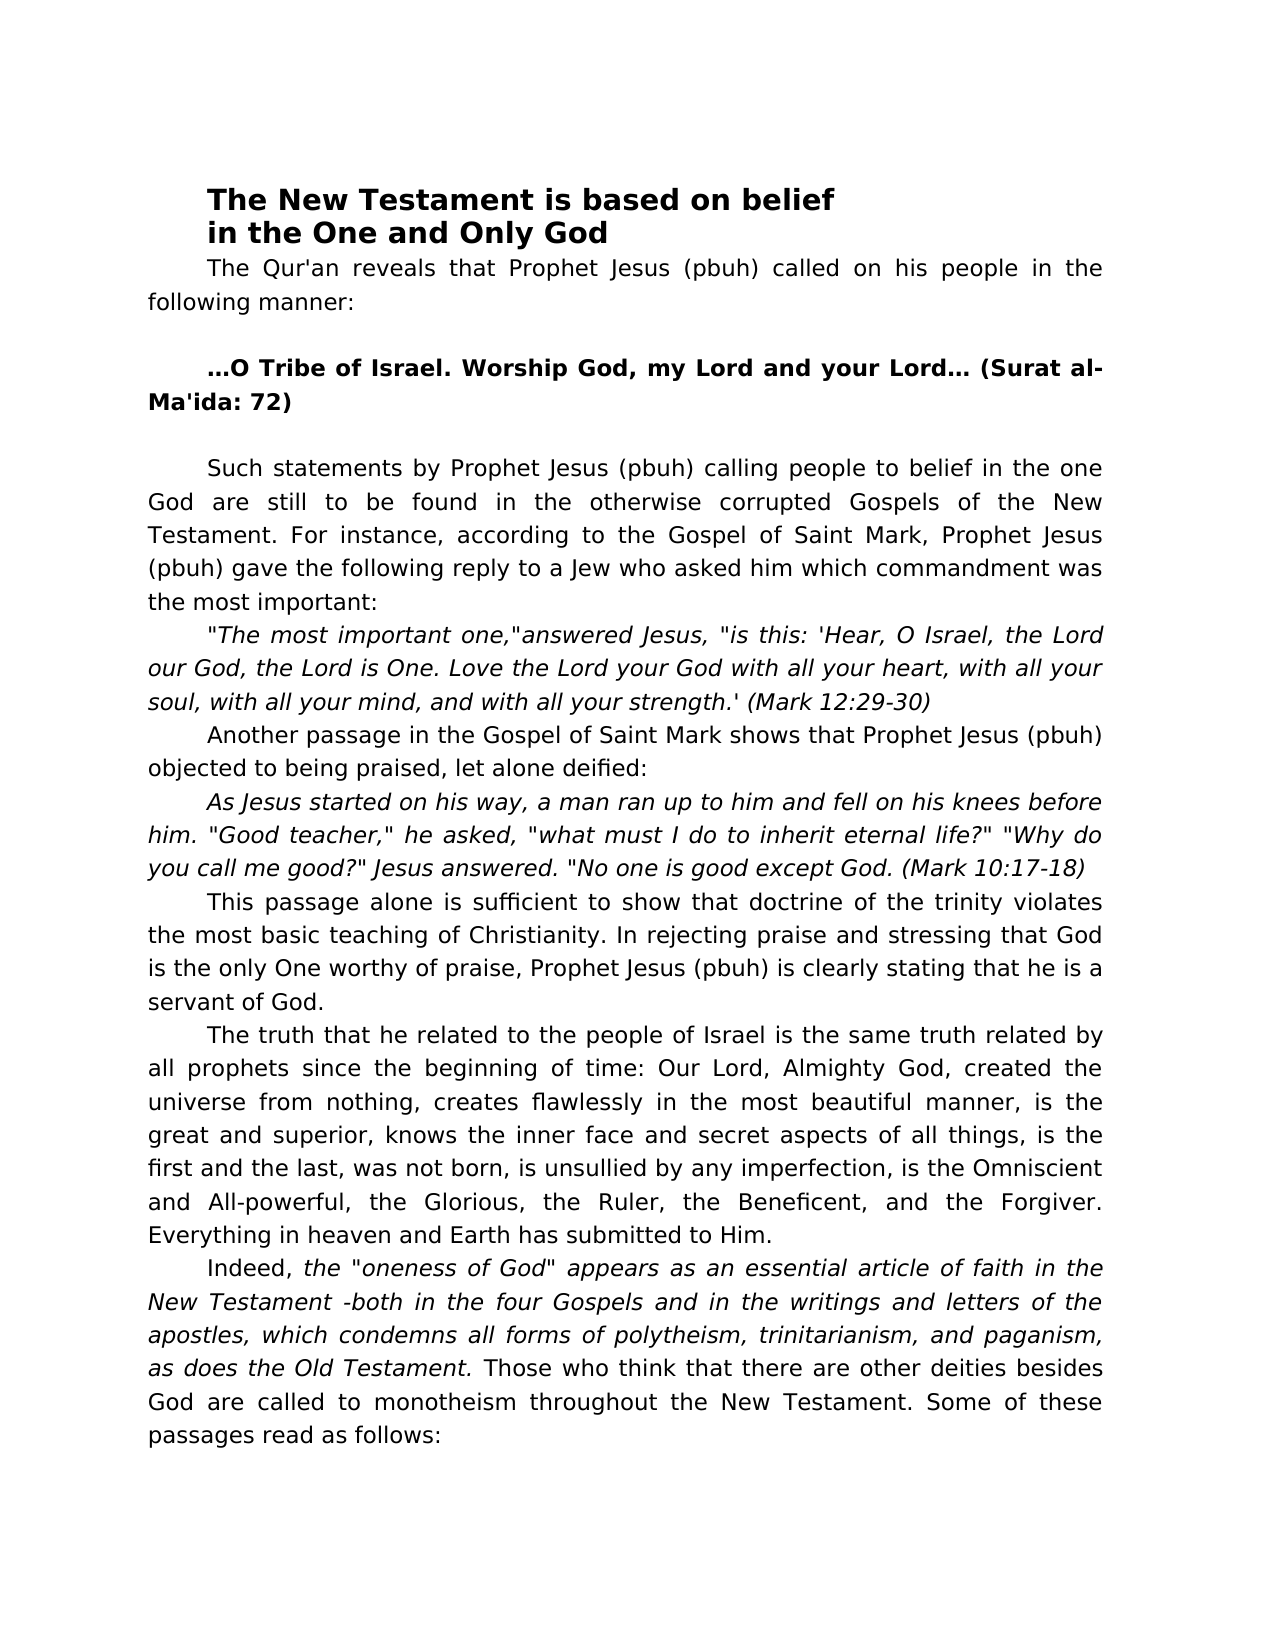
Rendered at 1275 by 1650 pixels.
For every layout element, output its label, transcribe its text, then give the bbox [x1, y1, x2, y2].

text The truth that he related to the people of Israel is the same truth related by all prophets since the beginning of time: Our Lord, Almighty God, created the universe from nothing, creates flawlessly in the most beautiful manner, is the great and superior, knows the inner face and secret aspects of all things, is the first and the last, was not born, is unsullied by any imperfection, is the Omniscient and All-powerful, the Glorious, the Ruler, the Beneficent, and the Forgiver. Everything in heaven and Earth has submitted to Him. [148, 1017, 1104, 1250]
text The New Testament is based on belief [148, 183, 1104, 217]
text This passage alone is sufficient to show that doctrine of the trinity violates the most basic teaching of Christianity. In rejecting praise and stressing that God is the only One worthy of praise, Prophet Jesus (pbuh) is clearly stating that he is a servant of God. [148, 883, 1104, 1017]
text Such statements by Prophet Jesus (pbuh) calling people to belief in the one God are still to be found in the otherwise corrupted Gospels of the New Testament. For instance, according to the Gospel of Saint Mark, Prophet Jesus (pbuh) gave the following reply to a Jew who asked him which commandment was the most important: [148, 450, 1104, 617]
text Indeed, the "oneness of God" appears as an essential article of faith in the New Testament -both in the four Gospels and in the writings and letters of the apostles, which condemns all forms of polytheism, trinitarianism, and paganism, as does the Old Testament. Those who think that there are other deities besides God are called to monotheism throughout the New Testament. Some of these passages read as follows: [148, 1250, 1104, 1450]
text "The most important one,"answered Jesus, "is this: 'Hear, O Israel, the Lord our God, the Lord is One. Love the Lord your God with all your heart, with all your soul, with all your mind, and with all your strength.' (Mark 12:29-30) [148, 617, 1104, 717]
text The Qur'an reveals that Prophet Jesus (pbuh) called on his people in the following manner: [148, 250, 1104, 317]
text Another passage in the Gospel of Saint Mark shows that Prophet Jesus (pbuh) objected to being praised, let alone deified: [148, 717, 1104, 783]
text in the One and Only God [148, 217, 1104, 250]
text As Jesus started on his way, a man ran up to him and fell on his knees before him. "Good teacher," he asked, "what must I do to inherit eternal life?" "Why do you call me good?" Jesus answered. "No one is good except God. (Mark 10:17-18) [148, 783, 1104, 883]
text …O Tribe of Israel. Worship God, my Lord and your Lord… (Surat al-Ma'ida: 72) [148, 350, 1104, 417]
